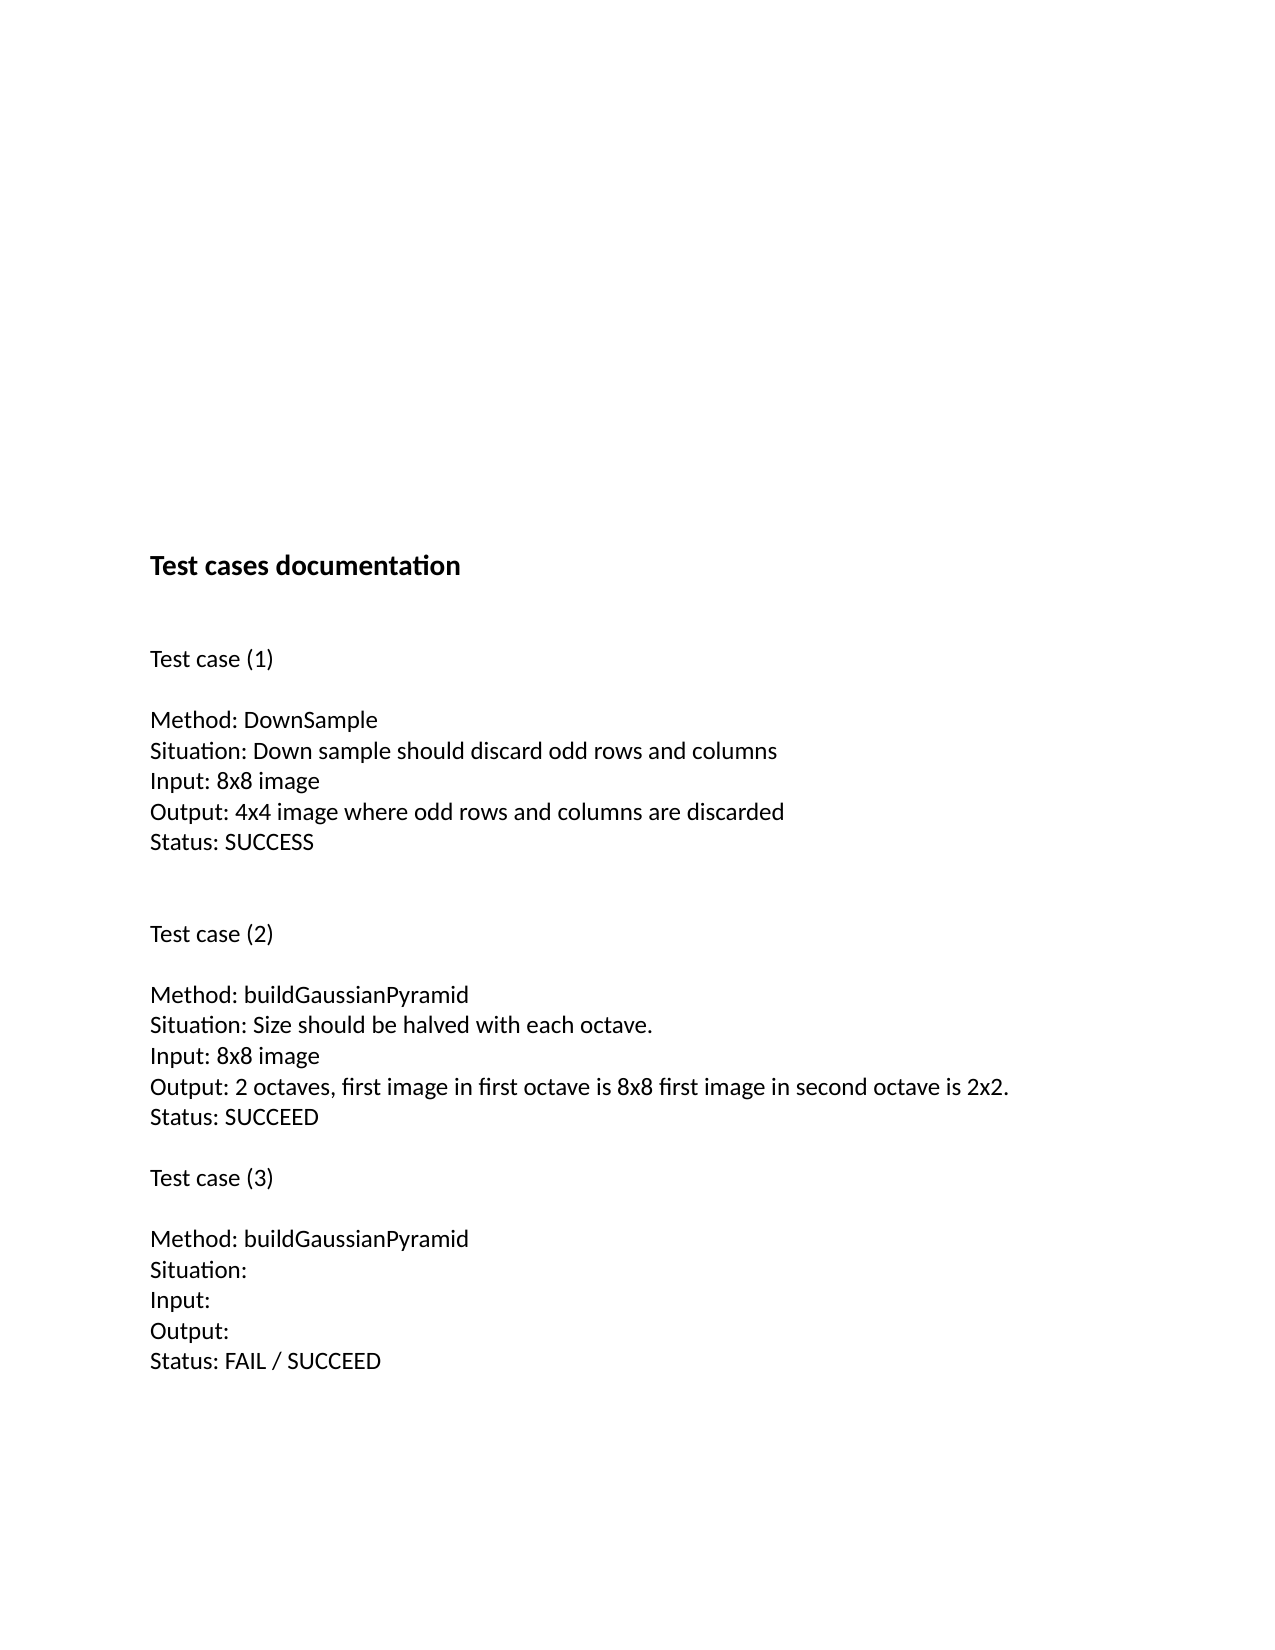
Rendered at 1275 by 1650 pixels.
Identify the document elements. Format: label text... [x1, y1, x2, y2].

text Test cases documentation [150, 547, 1125, 582]
text Status: FAIL / SUCCEED [150, 1345, 1125, 1376]
text Input: 8x8 image [150, 766, 1125, 796]
text Situation: Size should be halved with each octave. [150, 1010, 1125, 1040]
text Situation: [150, 1254, 1125, 1284]
text Test case (2) [150, 918, 1125, 949]
text Status: SUCCEED [150, 1101, 1125, 1132]
text Method: buildGaussianPyramid [150, 1223, 1125, 1254]
text Situation: Down sample should discard odd rows and columns [150, 735, 1125, 766]
text Method: buildGaussianPyramid [150, 979, 1125, 1010]
text Method: DownSample [150, 704, 1125, 735]
text Status: SUCCESS [150, 827, 1125, 857]
text Output: 4x4 image where odd rows and columns are discarded [150, 796, 1125, 827]
text Output: [150, 1315, 1125, 1345]
text Test case (1) [150, 643, 1125, 674]
text Input: 8x8 image [150, 1040, 1125, 1071]
text Input: [150, 1284, 1125, 1315]
text Test case (3) [150, 1162, 1125, 1193]
text Output: 2 octaves, first image in first octave is 8x8 first image in second octave is 2x2. [150, 1071, 1125, 1101]
